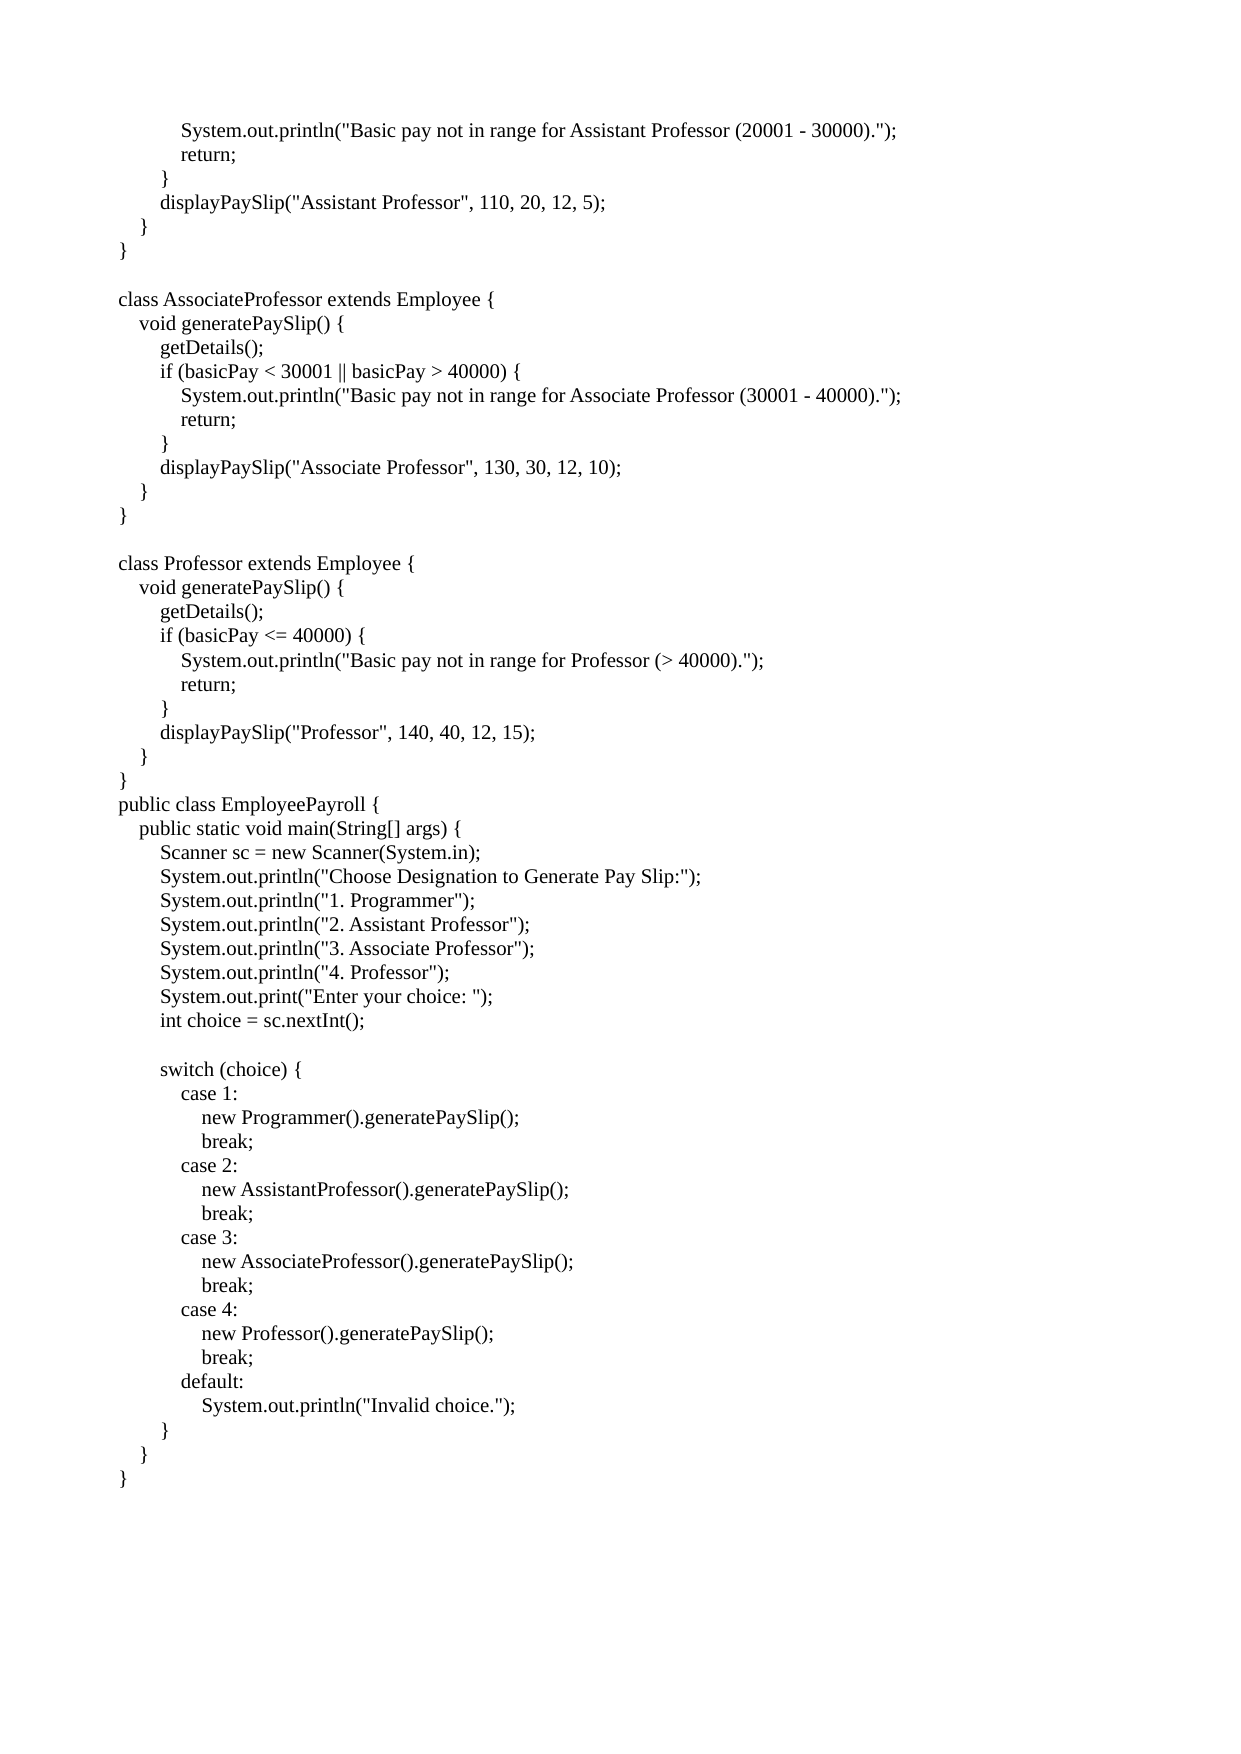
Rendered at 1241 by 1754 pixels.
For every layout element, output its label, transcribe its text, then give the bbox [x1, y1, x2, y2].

text displayPaySlip("Assistant Professor", 110, 20, 12, 5); [118, 190, 1122, 214]
text break; [118, 1201, 1122, 1225]
text System.out.println("Choose Designation to Generate Pay Slip:"); [118, 864, 1122, 888]
text } [118, 214, 1122, 238]
text System.out.print("Enter your choice: "); [118, 984, 1122, 1008]
text public static void main(String[] args) { [118, 816, 1122, 840]
text } [118, 744, 1122, 768]
text return; [118, 142, 1122, 166]
text if (basicPay <= 40000) { [118, 623, 1122, 647]
text case 2: [118, 1153, 1122, 1177]
text case 3: [118, 1225, 1122, 1249]
text return; [118, 407, 1122, 431]
text } [118, 768, 1122, 792]
text new AssociateProfessor().generatePaySlip(); [118, 1249, 1122, 1273]
text switch (choice) { [118, 1057, 1122, 1081]
text return; [118, 672, 1122, 696]
text break; [118, 1273, 1122, 1297]
text void generatePaySlip() { [118, 311, 1122, 335]
text break; [118, 1129, 1122, 1153]
text } [118, 479, 1122, 503]
text System.out.println("Basic pay not in range for Assistant Professor (20001 - 30000)."); [118, 118, 1122, 142]
text } [118, 238, 1122, 262]
text new Programmer().generatePaySlip(); [118, 1105, 1122, 1129]
text getDetails(); [118, 599, 1122, 623]
text displayPaySlip("Associate Professor", 130, 30, 12, 10); [118, 455, 1122, 479]
text void generatePaySlip() { [118, 575, 1122, 599]
text case 4: [118, 1297, 1122, 1321]
text new Professor().generatePaySlip(); [118, 1321, 1122, 1345]
text case 1: [118, 1081, 1122, 1105]
text System.out.println("Basic pay not in range for Associate Professor (30001 - 40000)."); [118, 383, 1122, 407]
text System.out.println("Basic pay not in range for Professor (> 40000)."); [118, 647, 1122, 672]
text System.out.println("1. Programmer"); [118, 888, 1122, 912]
text int choice = sc.nextInt(); [118, 1008, 1122, 1032]
text class Professor extends Employee { [118, 551, 1122, 575]
text break; [118, 1345, 1122, 1369]
text } [118, 1417, 1122, 1442]
text } [118, 166, 1122, 190]
text System.out.println("Invalid choice."); [118, 1393, 1122, 1417]
text Scanner sc = new Scanner(System.in); [118, 840, 1122, 864]
text default: [118, 1369, 1122, 1393]
text public class EmployeePayroll { [118, 792, 1122, 816]
text new AssistantProfessor().generatePaySlip(); [118, 1177, 1122, 1201]
text System.out.println("4. Professor"); [118, 960, 1122, 984]
text } [118, 1466, 1122, 1490]
text } [118, 431, 1122, 455]
text } [118, 1442, 1122, 1466]
text displayPaySlip("Professor", 140, 40, 12, 15); [118, 720, 1122, 744]
text class AssociateProfessor extends Employee { [118, 287, 1122, 311]
text System.out.println("3. Associate Professor"); [118, 936, 1122, 960]
text } [118, 696, 1122, 720]
text System.out.println("2. Assistant Professor"); [118, 912, 1122, 936]
text getDetails(); [118, 335, 1122, 359]
text } [118, 503, 1122, 527]
text if (basicPay < 30001 || basicPay > 40000) { [118, 359, 1122, 383]
